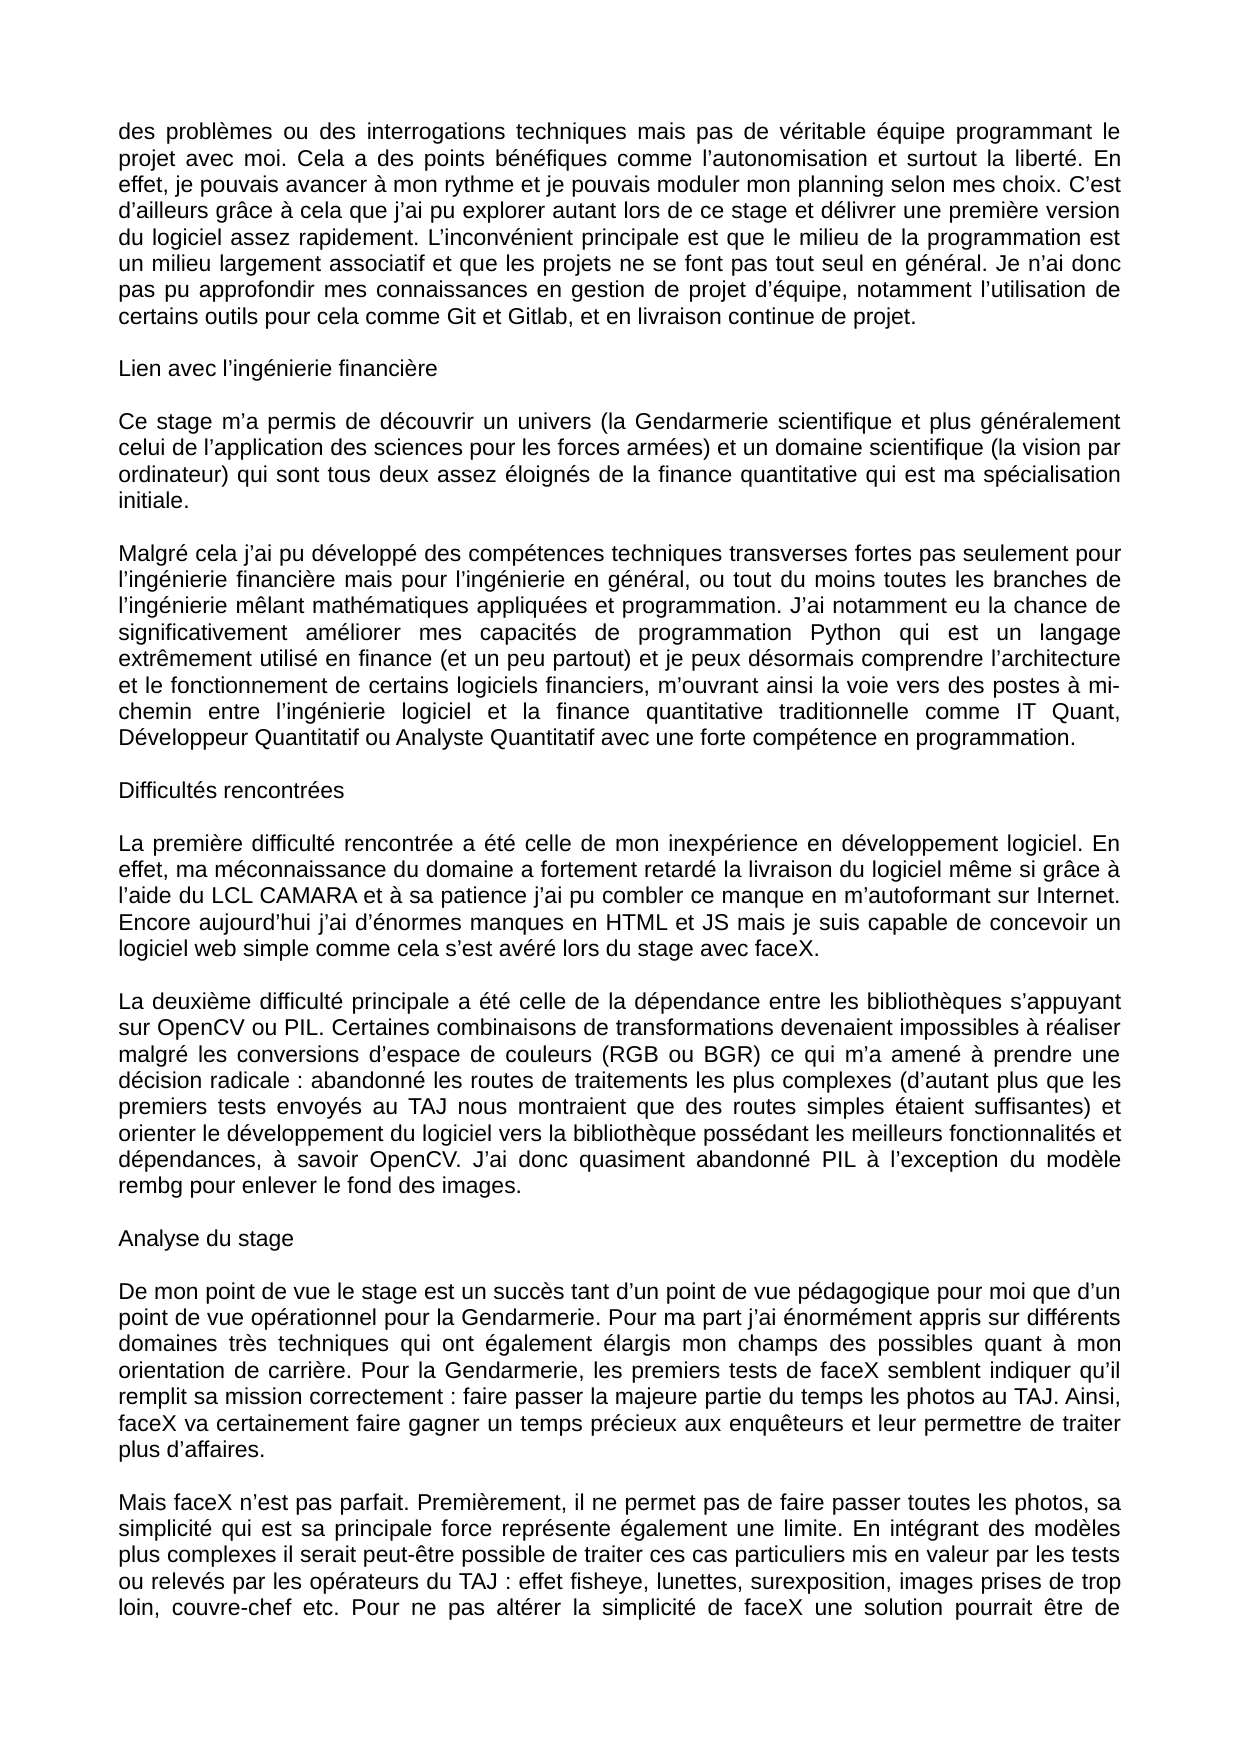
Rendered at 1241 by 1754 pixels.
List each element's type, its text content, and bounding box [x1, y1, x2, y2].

text Malgré cela j’ai pu développé des compétences techniques transverses fortes pas seulement pour l’ingénierie financière mais pour l’ingénierie en général, ou tout du moins toutes les branches de l’ingénierie mêlant mathématiques appliquées et programmation. J’ai notamment eu la chance de significativement améliorer mes capacités de programmation Python qui est un langage extrêmement utilisé en finance (et un peu partout) et je peux désormais comprendre l’architecture et le fonctionnement de certains logiciels financiers, m’ouvrant ainsi la voie vers des postes à mi-chemin entre l’ingénierie logiciel et la finance quantitative traditionnelle comme IT Quant, Développeur Quantitatif ou Analyste Quantitatif avec une forte compétence en programmation. [118, 540, 1122, 751]
text La deuxième difficulté principale a été celle de la dépendance entre les bibliothèques s’appuyant sur OpenCV ou PIL. Certaines combinaisons de transformations devenaient impossibles à réaliser malgré les conversions d’espace de couleurs (RGB ou BGR) ce qui m’a amené à prendre une décision radicale : abandonné les routes de traitements les plus complexes (d’autant plus que les premiers tests envoyés au TAJ nous montraient que des routes simples étaient suffisantes) et orienter le développement du logiciel vers la bibliothèque possédant les meilleurs fonctionnalités et dépendances, à savoir OpenCV. J’ai donc quasiment abandonné PIL à l’exception du modèle rembg pour enlever le fond des images. [118, 988, 1122, 1199]
text Mais faceX n’est pas parfait. Premièrement, il ne permet pas de faire passer toutes les photos, sa simplicité qui est sa principale force représente également une limite. En intégrant des modèles plus complexes il serait peut-être possible de traiter ces cas particuliers mis en valeur par les tests ou relevés par les opérateurs du TAJ : effet fisheye, lunettes, surexposition, images prises de trop loin, couvre-chef etc. Pour ne pas altérer la simplicité de faceX une solution pourrait être de [118, 1488, 1122, 1620]
text Analyse du stage [118, 1225, 1122, 1251]
text des problèmes ou des interrogations techniques mais pas de véritable équipe programmant le projet avec moi. Cela a des points bénéfiques comme l’autonomisation et surtout la liberté. En effet, je pouvais avancer à mon rythme et je pouvais moduler mon planning selon mes choix. C’est d’ailleurs grâce à cela que j’ai pu explorer autant lors de ce stage et délivrer une première version du logiciel assez rapidement. L’inconvénient principale est que le milieu de la programmation est un milieu largement associatif et que les projets ne se font pas tout seul en général. Je n’ai donc pas pu approfondir mes connaissances en gestion de projet d’équipe, notamment l’utilisation de certains outils pour cela comme Git et Gitlab, et en livraison continue de projet. [118, 118, 1122, 329]
text De mon point de vue le stage est un succès tant d’un point de vue pédagogique pour moi que d’un point de vue opérationnel pour la Gendarmerie. Pour ma part j’ai énormément appris sur différents domaines très techniques qui ont également élargis mon champs des possibles quant à mon orientation de carrière. Pour la Gendarmerie, les premiers tests de faceX semblent indiquer qu’il remplit sa mission correctement : faire passer la majeure partie du temps les photos au TAJ. Ainsi, faceX va certainement faire gagner un temps précieux aux enquêteurs et leur permettre de traiter plus d’affaires. [118, 1278, 1122, 1462]
text Difficultés rencontrées [118, 777, 1122, 803]
text Ce stage m’a permis de découvrir un univers (la Gendarmerie scientifique et plus généralement celui de l’application des sciences pour les forces armées) et un domaine scientifique (la vision par ordinateur) qui sont tous deux assez éloignés de la finance quantitative qui est ma spécialisation initiale. [118, 408, 1122, 513]
text La première difficulté rencontrée a été celle de mon inexpérience en développement logiciel. En effet, ma méconnaissance du domaine a fortement retardé la livraison du logiciel même si grâce à l’aide du LCL CAMARA et à sa patience j’ai pu combler ce manque en m’autoformant sur Internet. Encore aujourd’hui j’ai d’énormes manques en HTML et JS mais je suis capable de concevoir un logiciel web simple comme cela s’est avéré lors du stage avec faceX. [118, 830, 1122, 961]
text Lien avec l’ingénierie financière [118, 355, 1122, 382]
